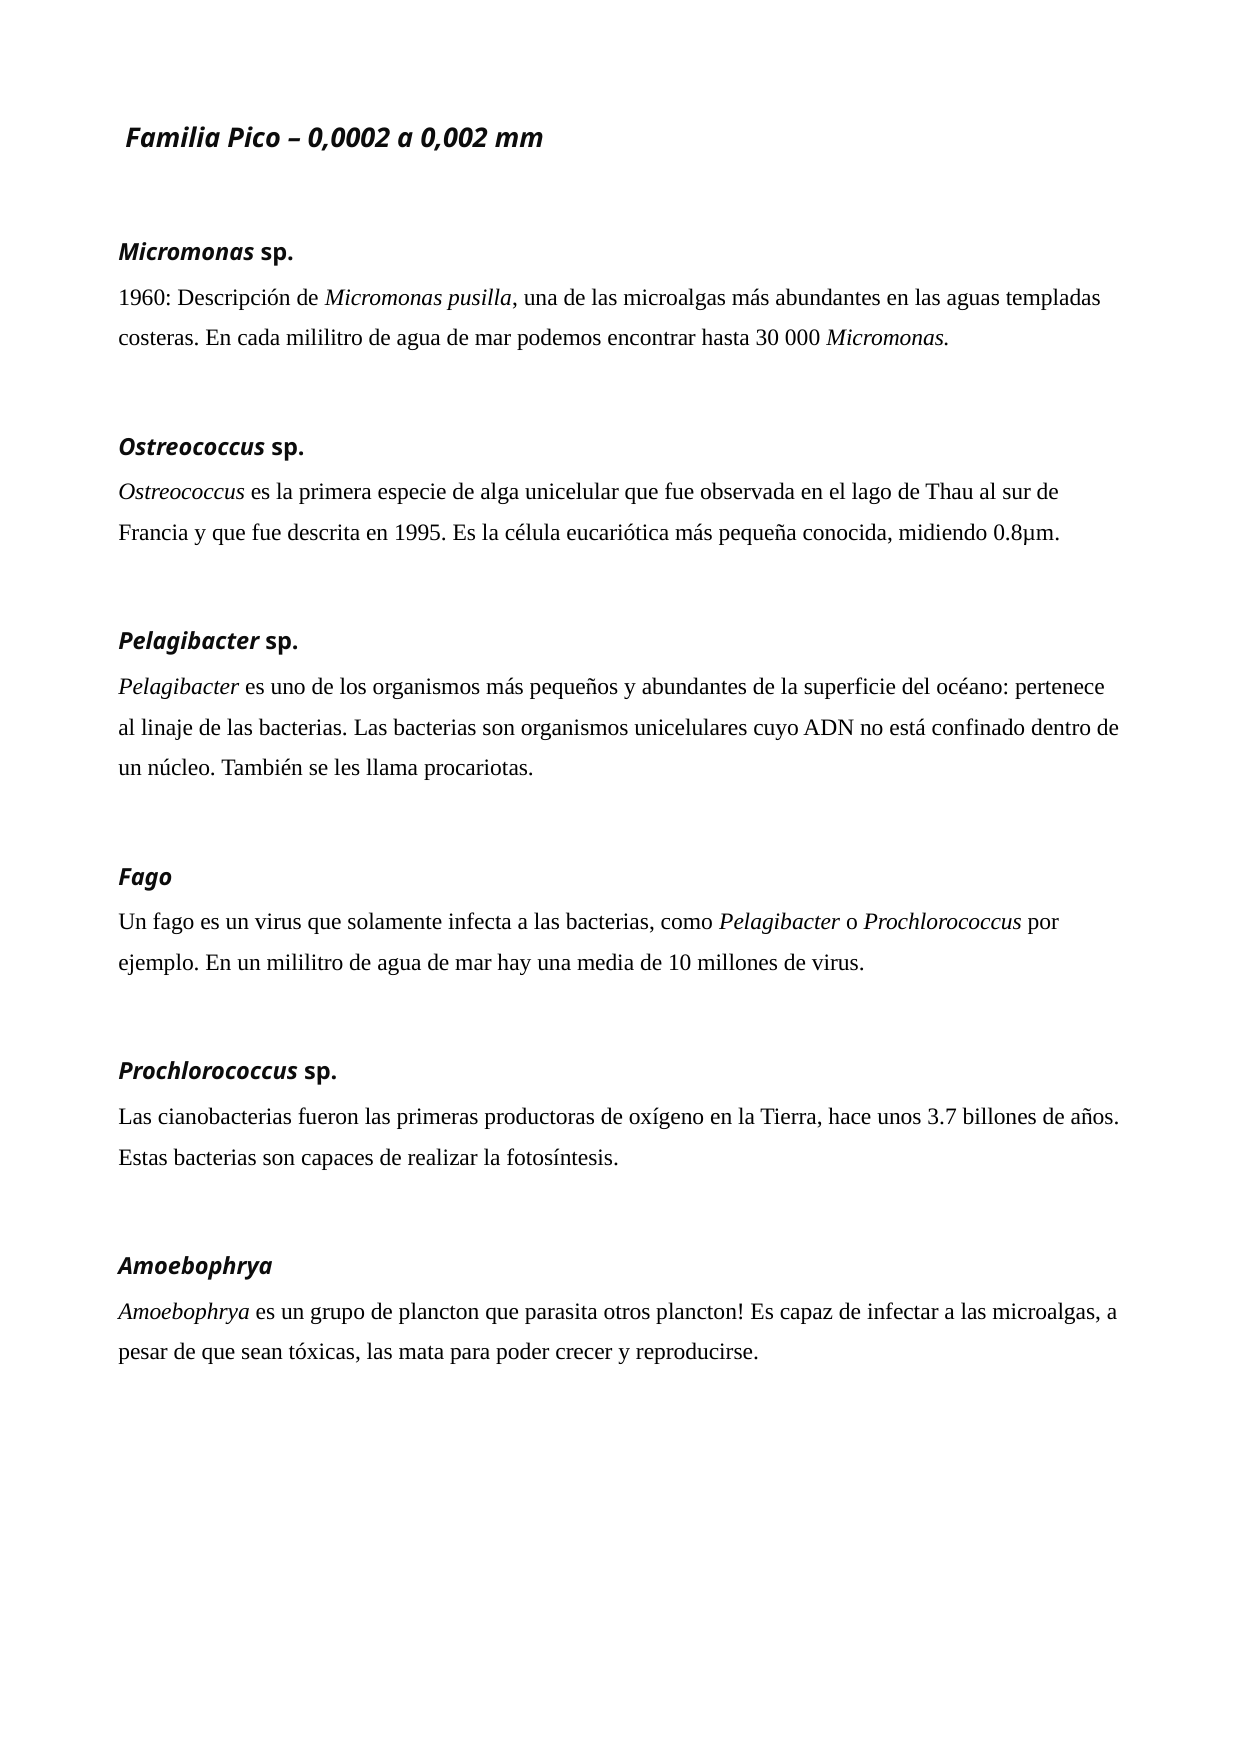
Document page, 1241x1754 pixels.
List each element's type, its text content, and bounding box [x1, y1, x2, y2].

text 1960: Descripción de Micromonas pusilla, una de las microalgas más abundantes en las aguas templadas costeras. En cada mililitro de agua de mar podemos encontrar hasta 30 000 Micromonas. [118, 283, 1122, 350]
subtitle Fago [118, 860, 1122, 892]
text Un fago es un virus que solamente infecta a las bacterias, como Pelagibacter o Prochlorococcus por ejemplo. En un mililitro de agua de mar hay una media de 10 millones de virus. [118, 908, 1122, 975]
subtitle Amoebophrya [118, 1249, 1122, 1281]
text Pelagibacter es uno de los organismos más pequeños y abundantes de la superficie del océano: pertenece al linaje de las bacterias. Las bacterias son organismos unicelulares cuyo ADN no está confinado dentro de un núcleo. También se les llama procariotas. [118, 672, 1122, 780]
subtitle Ostreococcus sp. [118, 430, 1122, 462]
text Amoebophrya es un grupo de plancton que parasita otros plancton! Es capaz de infectar a las microalgas, a pesar de que sean tóxicas, las mata para poder crecer y reproducirse. [118, 1297, 1122, 1365]
text Familia Pico – 0,0002 a 0,002 mm [118, 118, 1122, 155]
text Las cianobacterias fueron las primeras productoras de oxígeno en la Tierra, hace unos 3.7 billones de años. Estas bacterias son capaces de realizar la fotosíntesis. [118, 1102, 1122, 1170]
subtitle Pelagibacter sp. [118, 624, 1122, 657]
subtitle Prochlorococcus sp. [118, 1054, 1122, 1087]
subtitle Micromonas sp. [118, 235, 1122, 267]
text Ostreococcus es la primera especie de alga unicelular que fue observada en el lago de Thau al sur de Francia y que fue descrita en 1995. Es la célula eucariótica más pequeña conocida, midiendo 0.8µm. [118, 478, 1122, 545]
